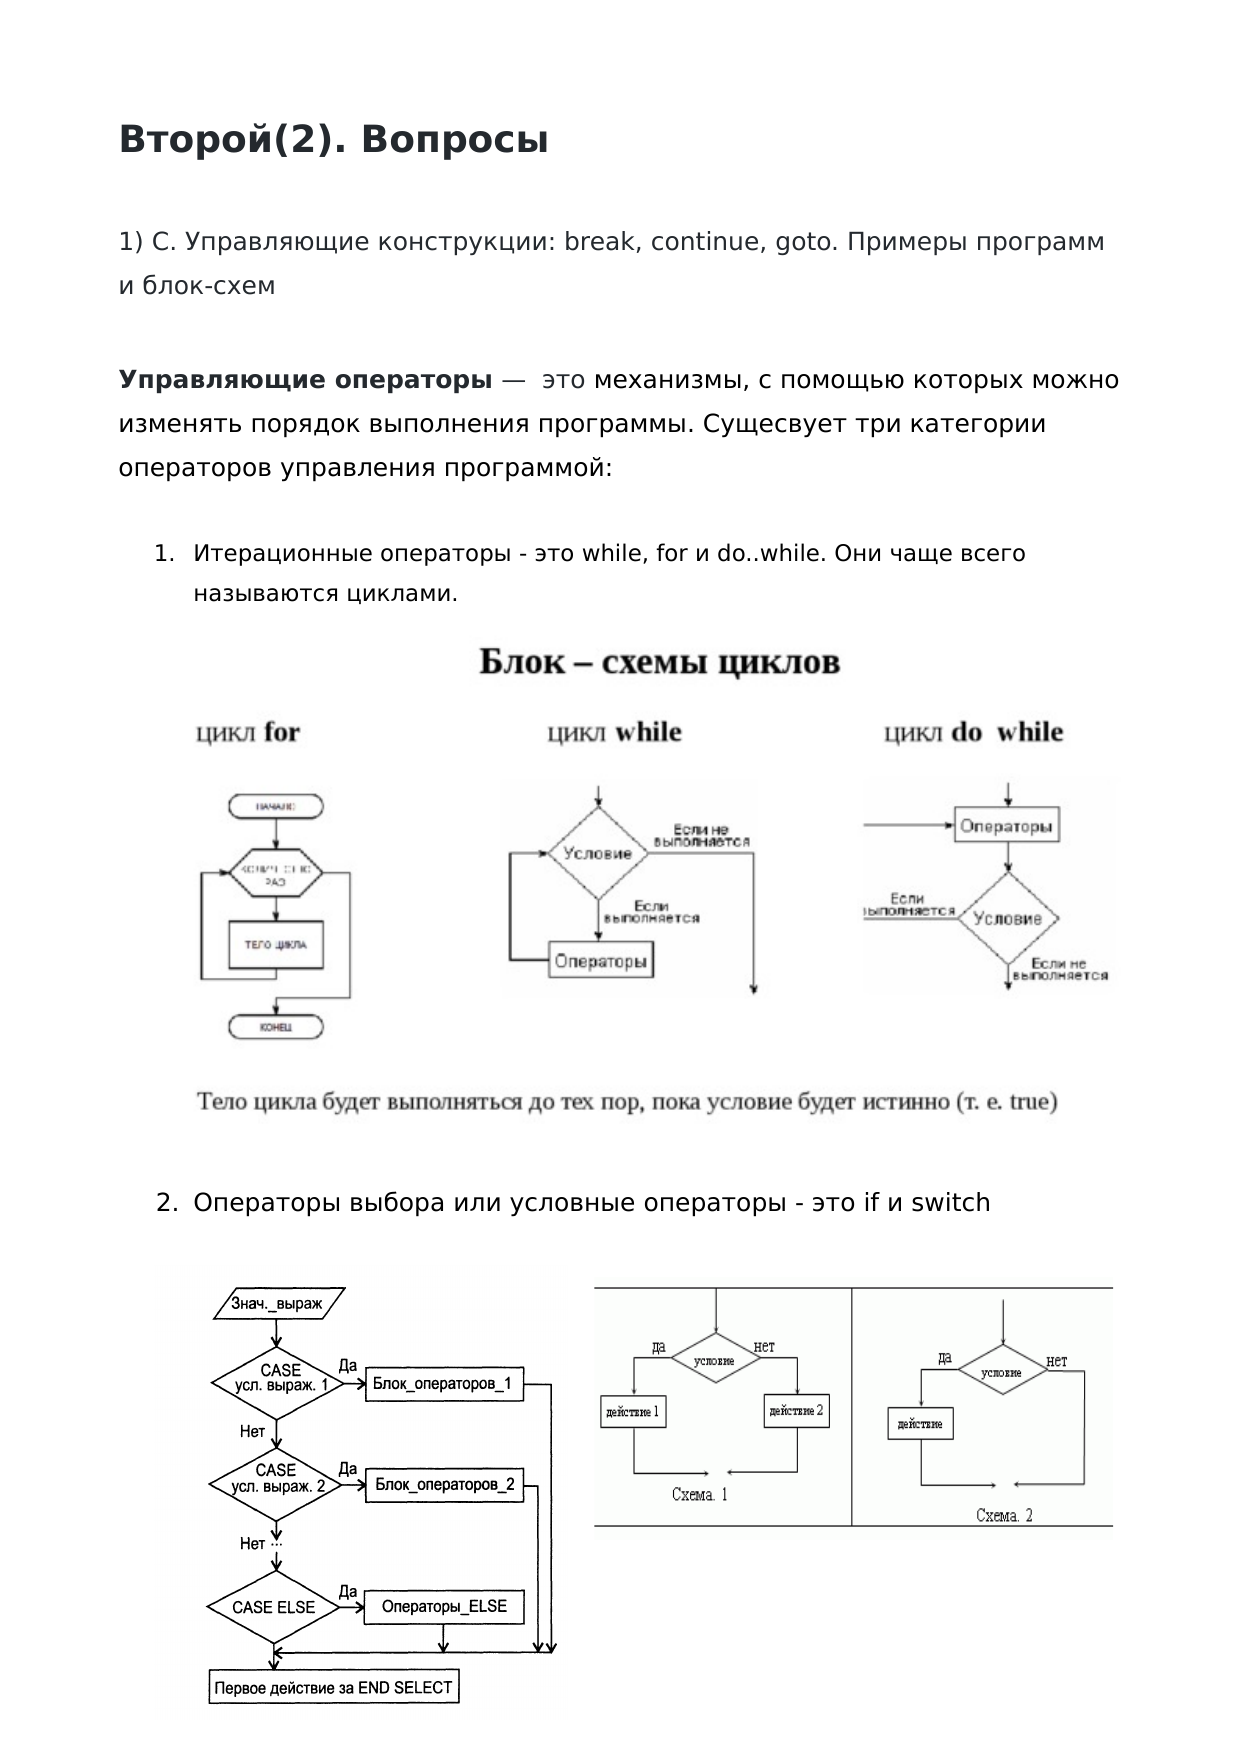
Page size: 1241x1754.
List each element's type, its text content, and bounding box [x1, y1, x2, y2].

list Операторы выбора или условные операторы - это if и switch [156, 620, 1122, 1218]
text Управляющие операторы — это механизмы, с помощью которых можно изменять порядок выполнения программы. Сущесвует три категории операторов управления программой: [118, 366, 1122, 482]
text 1) C. Управляющие конструкции: break, continue, goto. Примеры программ и блок-схем [118, 227, 1122, 300]
picture [157, 611, 1158, 1174]
picture [594, 1277, 1114, 1540]
text Второй(2). Вопросы [118, 118, 1122, 162]
list Итерационные операторы - это while, for и do..while. Они чаще всего называются циклами. [153, 540, 1122, 607]
picture [153, 1265, 568, 1720]
